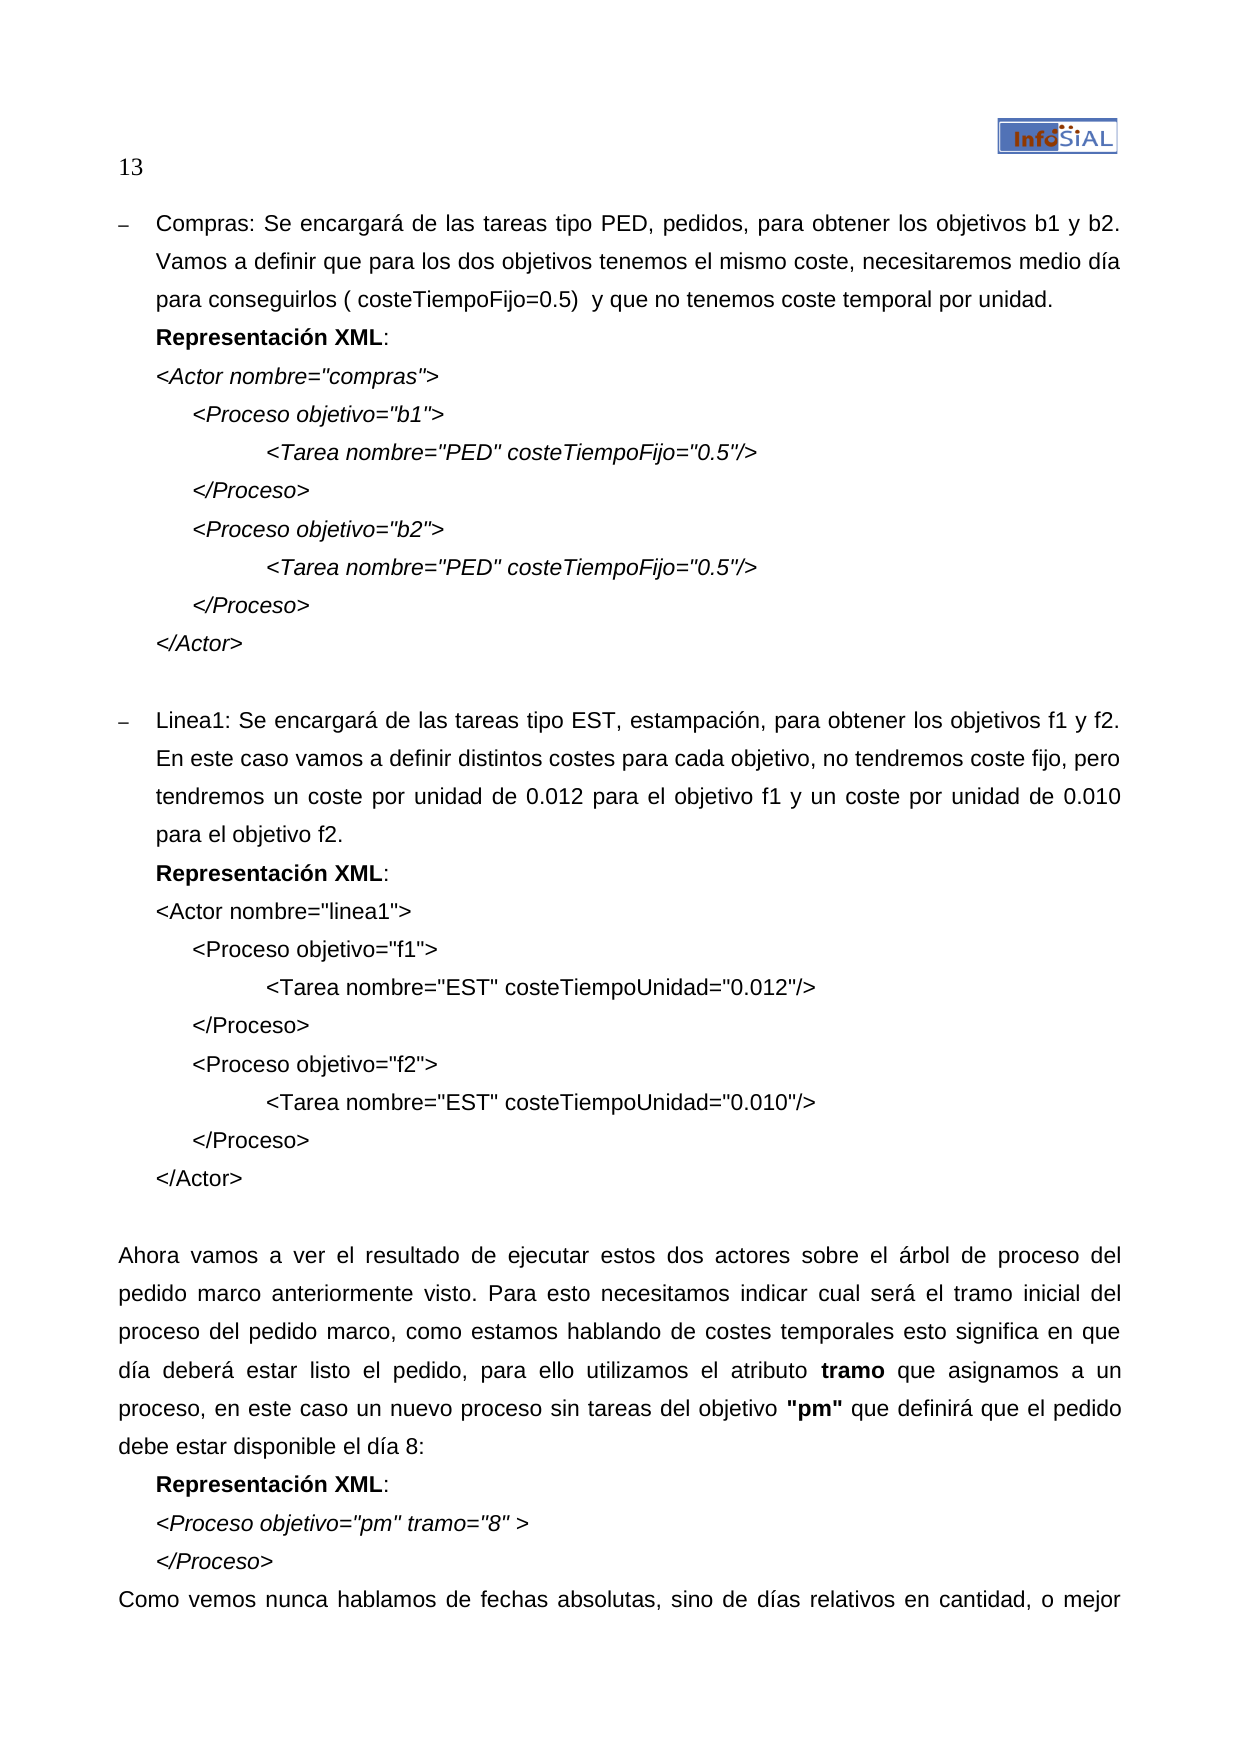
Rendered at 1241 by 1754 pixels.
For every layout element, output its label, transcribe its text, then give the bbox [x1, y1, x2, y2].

list <Proceso objetivo="f1"> [118, 937, 1122, 962]
list </Proceso> [118, 478, 1122, 503]
list </Proceso> [118, 1548, 1122, 1574]
list <Proceso objetivo="b2"> [118, 516, 1122, 542]
picture [997, 118, 1118, 154]
list <Tarea nombre="EST" costeTiempoUnidad="0.012"/> [118, 975, 1122, 1001]
list <Proceso objetivo="pm" tramo="8" > [118, 1510, 1122, 1536]
list </Proceso> [118, 593, 1122, 618]
text Ahora vamos a ver el resultado de ejecutar estos dos actores sobre el árbol de proceso del pedido marco anteriormente visto. Para esto necesitamos indicar cual será el tramo inicial del proceso del pedido marco, como estamos hablando de costes temporales esto significa en que día deberá estar listo el pedido, para ello utilizamos el atributo tramo que asignamos a un proceso, en este caso un nuevo proceso sin tareas del objetivo "pm" que definirá que el pedido debe estar disponible el día 8: [118, 1243, 1122, 1459]
list Representación XML: [118, 860, 1122, 886]
list <Actor nombre="linea1"> [118, 898, 1122, 924]
list <Proceso objetivo="f2"> [118, 1051, 1122, 1077]
list </Actor> [118, 1166, 1122, 1192]
list Compras: Se encargará de las tareas tipo PED, pedidos, para obtener los objetivos b1 y b2. Vamos a definir que para los dos objetivos tenemos el mismo coste, necesitaremos medio día para conseguirlos ( costeTiempoFijo=0.5) y que no tenemos coste temporal por unidad. [118, 210, 1122, 312]
list Representación XML: [118, 325, 1122, 351]
list <Tarea nombre="PED" costeTiempoFijo="0.5"/> [118, 554, 1122, 580]
list Linea1: Se encargará de las tareas tipo EST, estampación, para obtener los objetivos f1 y f2. En este caso vamos a definir distintos costes para cada objetivo, no tendremos coste fijo, pero tendremos un coste por unidad de 0.012 para el objetivo f1 y un coste por unidad de 0.010 para el objetivo f2. [118, 707, 1122, 848]
list </Actor> [118, 631, 1122, 656]
list </Proceso> [118, 1128, 1122, 1153]
text Como vemos nunca hablamos de fechas absolutas, sino de días relativos en cantidad, o mejor [118, 1587, 1122, 1612]
list <Actor nombre="compras"> [118, 363, 1122, 389]
list </Proceso> [118, 1013, 1122, 1039]
list <Tarea nombre="PED" costeTiempoFijo="0.5"/> [118, 440, 1122, 465]
list <Proceso objetivo="b1"> [118, 402, 1122, 427]
list <Tarea nombre="EST" costeTiempoUnidad="0.010"/> [118, 1090, 1122, 1115]
list Representación XML: [118, 1472, 1122, 1497]
